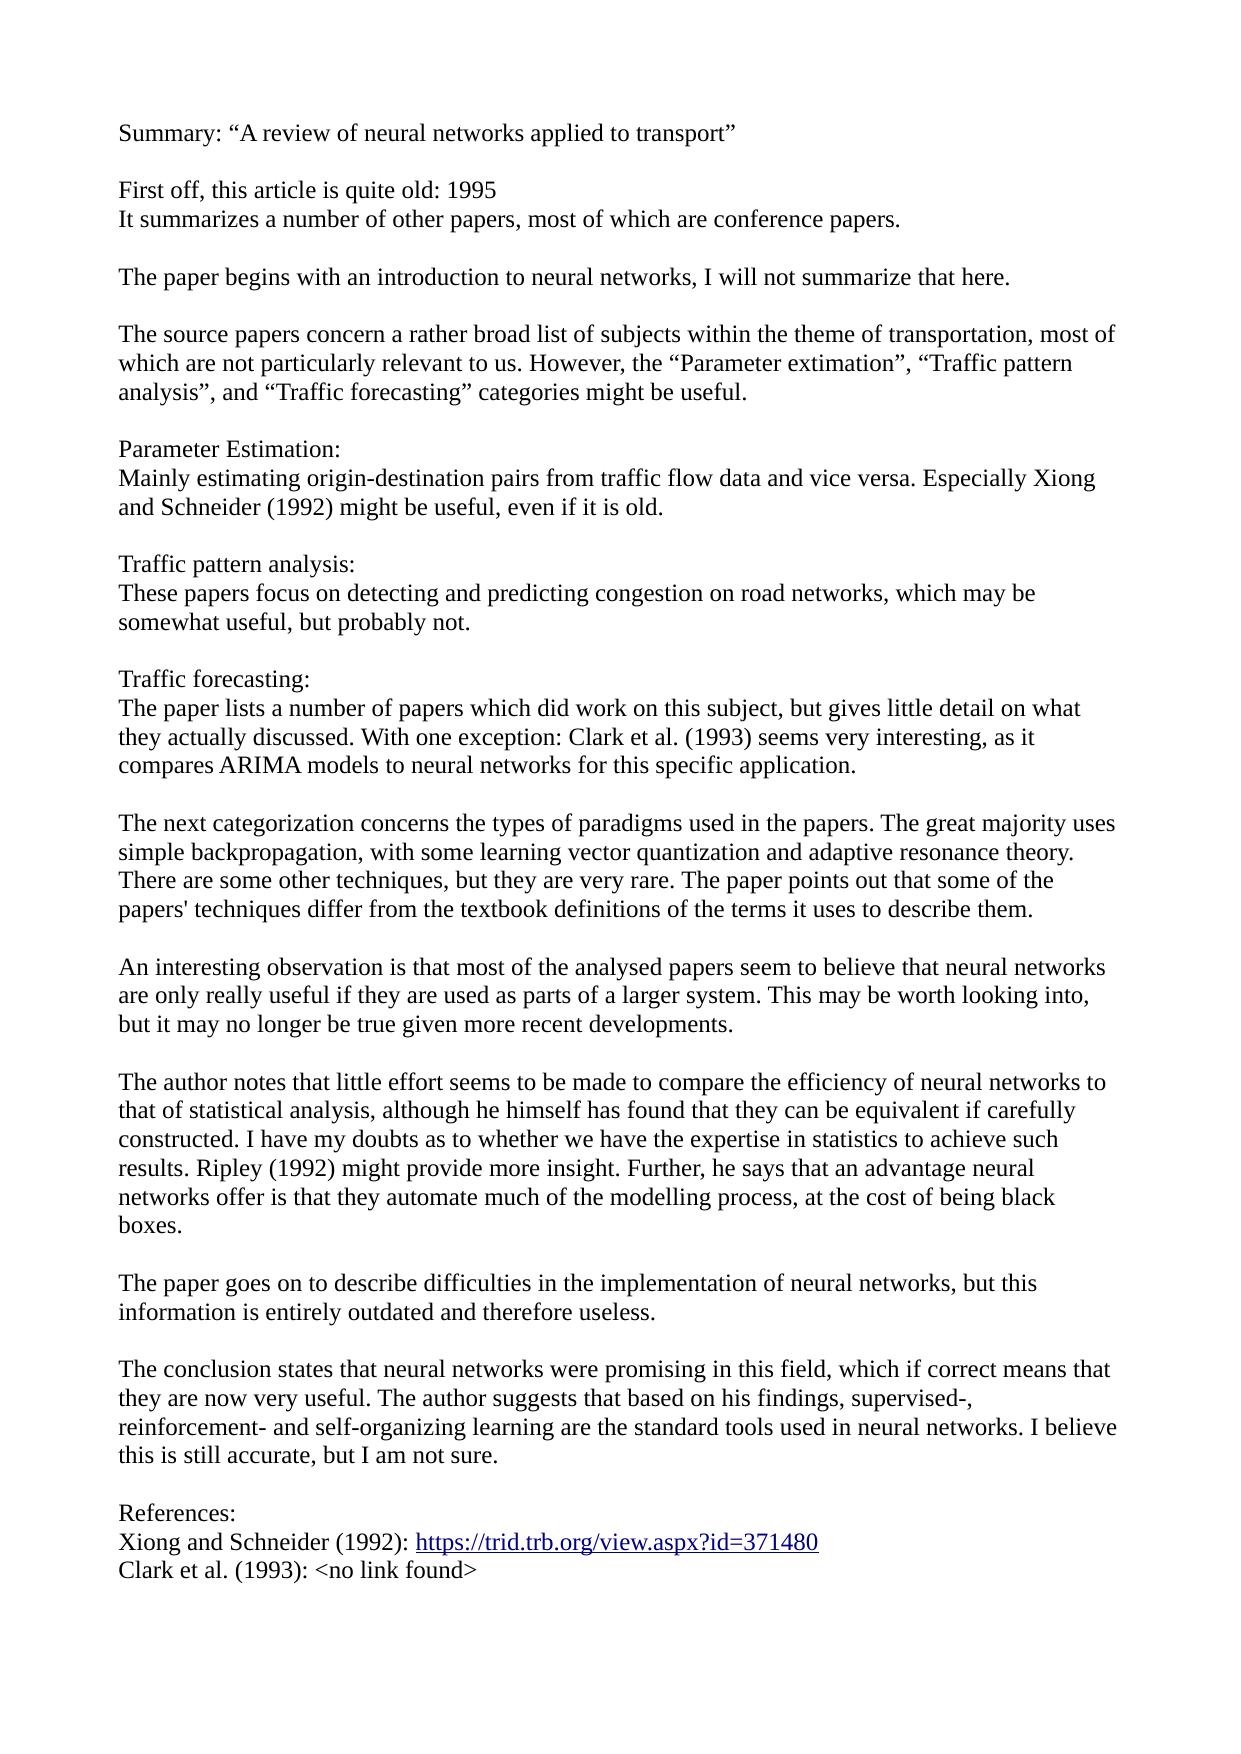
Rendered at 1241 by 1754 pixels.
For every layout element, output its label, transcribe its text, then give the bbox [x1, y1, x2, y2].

text Xiong and Schneider (1992): https://trid.trb.org/view.aspx?id=371480 [118, 1527, 1122, 1556]
text The source papers concern a rather broad list of subjects within the theme of transportation, most of which are not particularly relevant to us. However, the “Parameter extimation”, “Traffic pattern analysis”, and “Traffic forecasting” categories might be useful. [118, 319, 1122, 406]
text First off, this article is quite old: 1995 [118, 176, 1122, 204]
text Traffic forecasting: [118, 664, 1122, 693]
text Clark et al. (1993): <no link found> [118, 1556, 1122, 1584]
text These papers focus on detecting and predicting congestion on road networks, which may be somewhat useful, but probably not. [118, 578, 1122, 636]
text The paper begins with an introduction to neural networks, I will not summarize that here. [118, 262, 1122, 291]
text An interesting observation is that most of the analysed papers seem to believe that neural networks are only really useful if they are used as parts of a larger system. This may be worth looking into, but it may no longer be true given more recent developments. [118, 952, 1122, 1038]
text The conclusion states that neural networks were promising in this field, which if correct means that they are now very useful. The author suggests that based on his findings, supervised-, reinforcement- and self-organizing learning are the standard tools used in neural networks. I believe this is still accurate, but I am not sure. [118, 1354, 1122, 1469]
text The author notes that little effort seems to be made to compare the efficiency of neural networks to that of statistical analysis, although he himself has found that they can be equivalent if carefully constructed. I have my doubts as to whether we have the expertise in statistics to achieve such results. Ripley (1992) might provide more insight. Further, he says that an advantage neural networks offer is that they automate much of the modelling process, at the cost of being black boxes. [118, 1067, 1122, 1239]
text References: [118, 1498, 1122, 1527]
text The paper lists a number of papers which did work on this subject, but gives little detail on what they actually discussed. With one exception: Clark et al. (1993) seems very interesting, as it compares ARIMA models to neural networks for this specific application. [118, 693, 1122, 779]
text Mainly estimating origin-destination pairs from traffic flow data and vice versa. Especially Xiong and Schneider (1992) might be useful, even if it is old. [118, 463, 1122, 521]
text The next categorization concerns the types of paradigms used in the papers. The great majority uses simple backpropagation, with some learning vector quantization and adaptive resonance theory. There are some other techniques, but they are very rare. The paper points out that some of the papers' techniques differ from the textbook definitions of the terms it uses to describe them. [118, 808, 1122, 923]
text The paper goes on to describe difficulties in the implementation of neural networks, but this information is entirely outdated and therefore useless. [118, 1268, 1122, 1326]
text Traffic pattern analysis: [118, 549, 1122, 578]
text Parameter Estimation: [118, 434, 1122, 463]
text It summarizes a number of other papers, most of which are conference papers. [118, 204, 1122, 233]
text Summary: “A review of neural networks applied to transport” [118, 118, 1122, 147]
